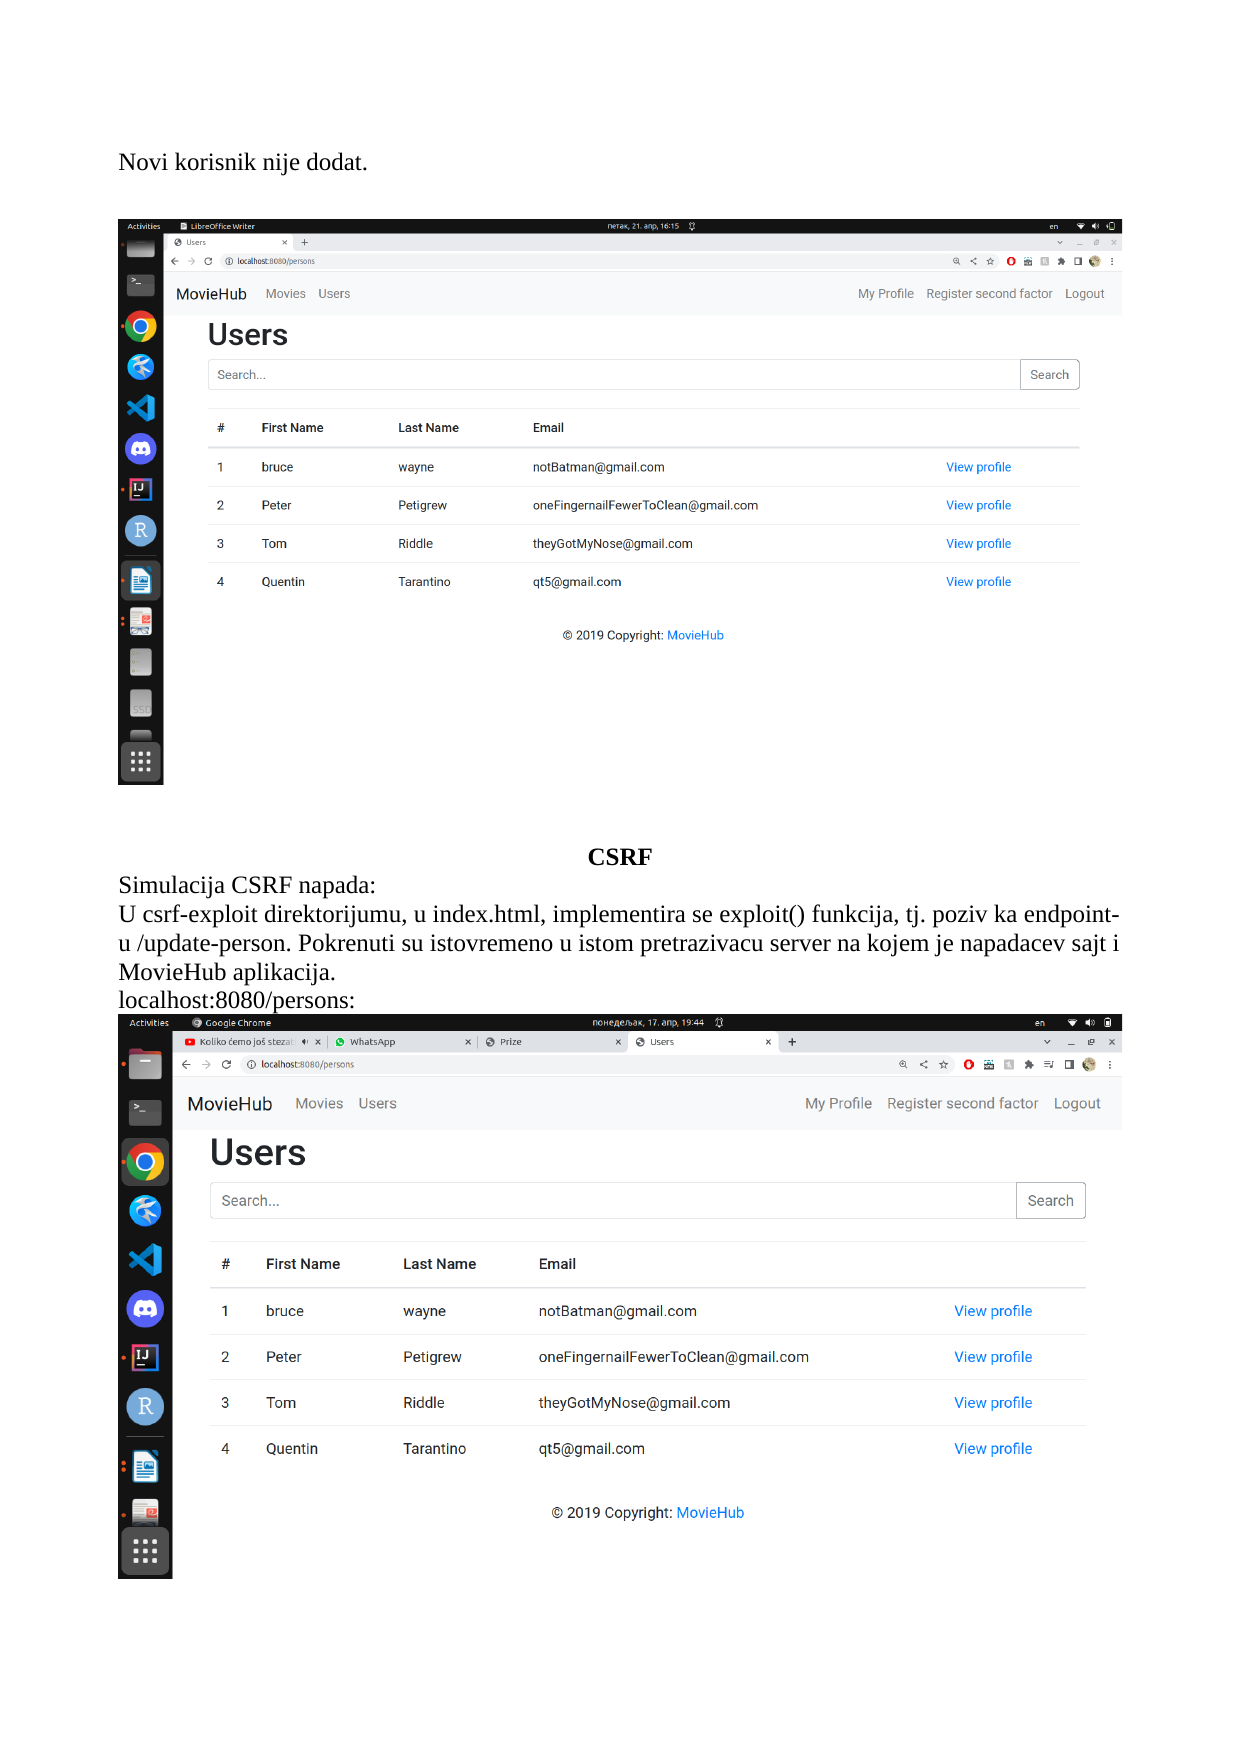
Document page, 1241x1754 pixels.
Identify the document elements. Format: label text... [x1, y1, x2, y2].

text U csrf-exploit direktorijumu, u index.html, implementira se exploit() funkcija, tj. poziv ka endpoint-u /update-person. Pokrenuti su istovremeno u istom pretrazivacu server na kojem je napadacev sajt i MovieHub aplikacija. localhost:8080/persons: [118, 899, 1122, 1014]
picture [118, 219, 1123, 785]
picture [118, 1014, 1123, 1579]
text Novi korisnik nije dodat. [118, 147, 1122, 176]
text Simulacija CSRF napada: [118, 871, 1122, 899]
text CSRF [118, 842, 1122, 871]
